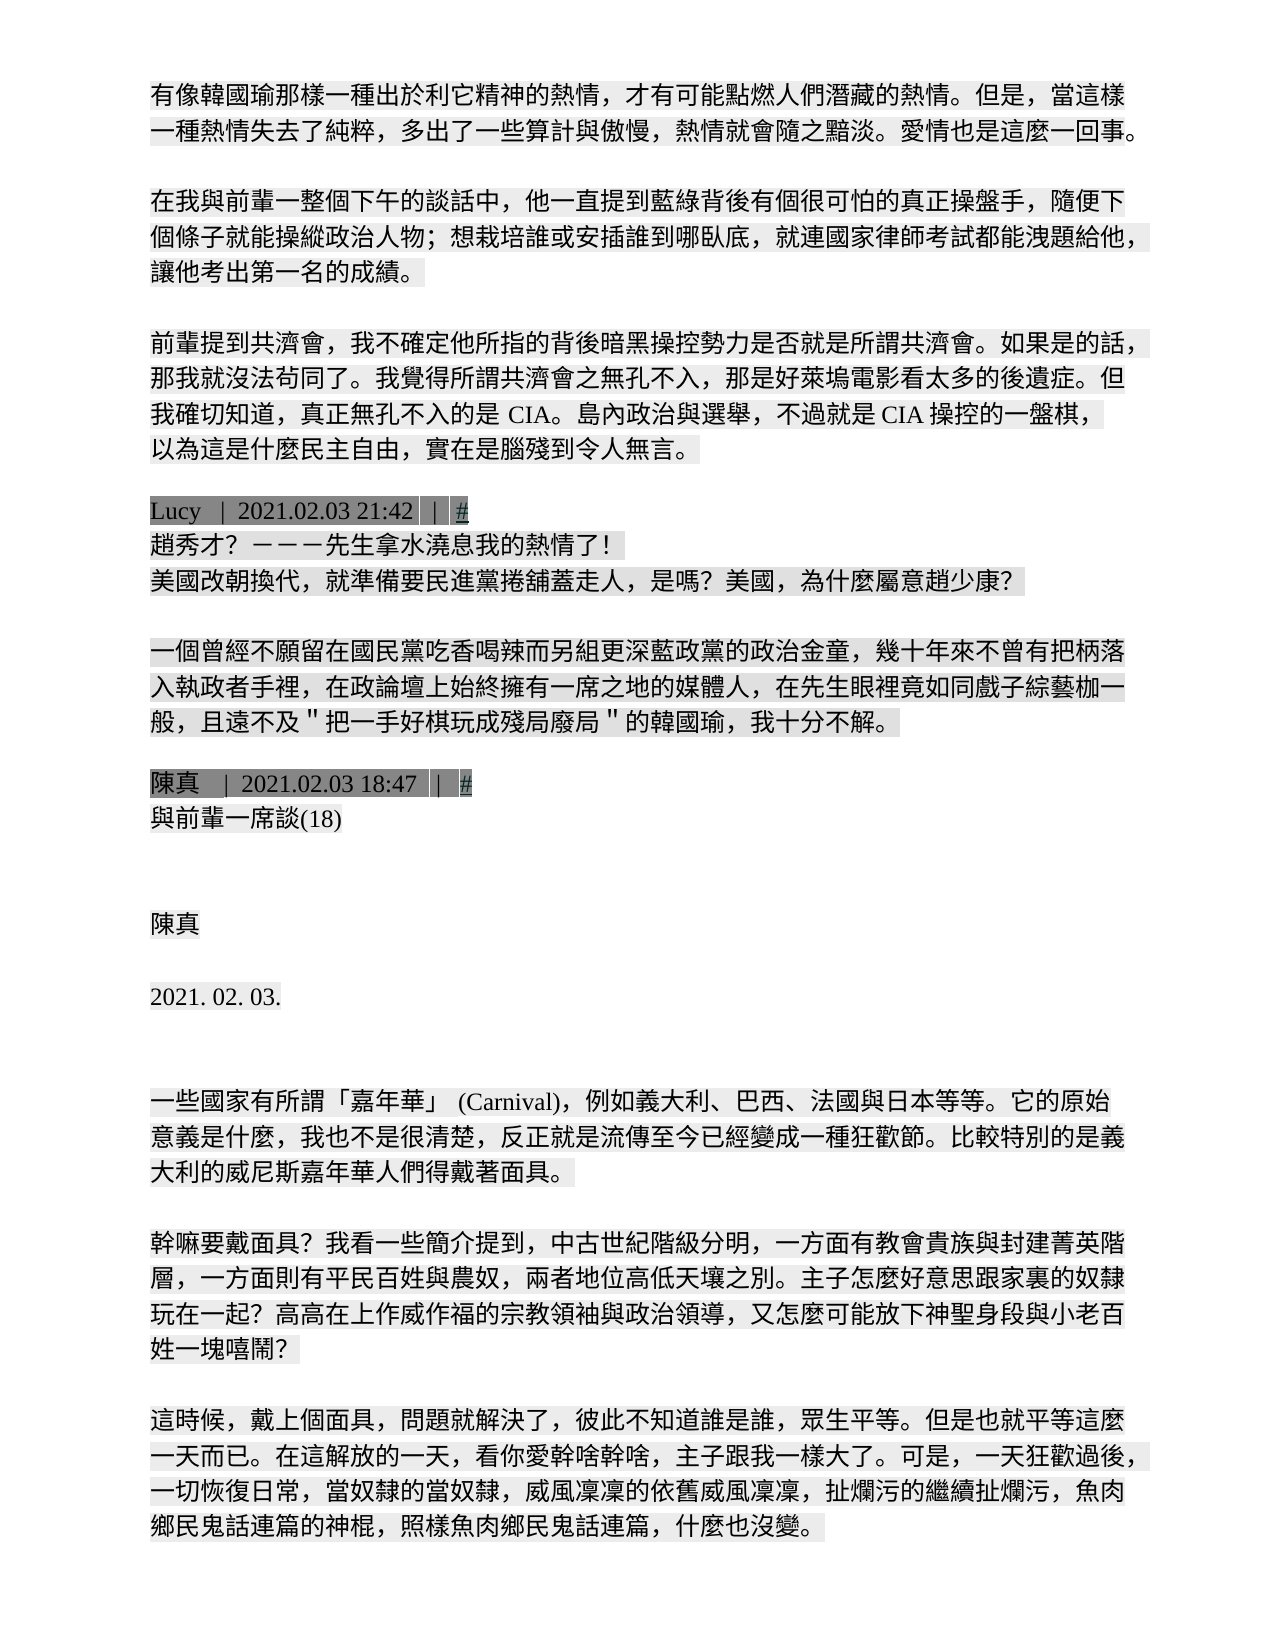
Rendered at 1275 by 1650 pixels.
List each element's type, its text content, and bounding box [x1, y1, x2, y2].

text 陳真 | 2021.02.03 18:47 | # [150, 762, 1125, 798]
text 與前輩一席談(19) 陳真 2021. 02. 04. Lucy好，我沒說清楚，誤會了。我只知道大的東西，小事不知道，也不會有人知道，因為既然是小事，意味著可以這樣，也能那樣，所以不會有確定性可言。 大的事比方說： 1，美國控制藍綠兩黨，使其互鬥，維持平衡，避免一黨獨大容易拿翹不聽指揮。 但這並不意味著美國準備要讓民進黨下台，而僅僅意味著美國不會讓其中一條狗獨大，肯定會招呼另一條狗來咬牠。至於民進黨會不會下台一鞠躬，這是小事，因此說不準。 2，不管是藍狗或綠狗要上場，都得經過主子同意。 有例外嗎？當然有，但是都很快就會被趕下場，比方說洪秀柱，換不換柱，與朱立倫無關，朱是線民，他只是聽命行事。另一個自己跑出來的就是韓國瑜，你看，藍綠聯手黑他，無所不用其極，足足黑了一兩年，硬是把他拉下來，至今還在抹黑。沒有背後主子的授意或批准，換柱或黑韓都不會發生，至少不會以如此惡劣、突兀且劇烈的形式出現。 至於趙秀才是不是美國欽定的下任總統候選人，這當然是小到不能再小的事了。狗兒那麼多，比方說朱立倫、江啟臣和趙秀才等等等都是，找哪隻狗上台表演都沒有絲毫重要性，因此也說不準。我只能說，沒有經過美國人點頭，精於算計的趙秀才當然不會貿然跳出來。 3，趙秀才跟大漢奸CIA走狗黎智英是同一掛；當然，為惡或危害等級無法相提並論，但這就是一個走狗集團，以反中為核心要務。我知道裏頭還有哪些人，但我不想說，因為我說了你們也不會信。而且，我當然也不可能有所謂「證據」，你們會以為我只是在講一種低級可笑的陰謀論。其實，在政治上，明明白白的事通常都不會有證據，但內行人一看就懂；只有很外行的笨蛋才會動不動就說「證據呢？」。 至於你對趙秀才的描述，當然全都是錯的。 A，他怎麼會「不願留在國民黨吃香喝辣」？ 他不是「不願」，而是當年思想不夠純正，不夠獨，不夠愛台灣，加上又是外省人，留在國民黨已經沒法吃香喝辣了，所以就自立門戶，成立新黨。 B，趙少康怎麼會沒有把柄？他的把柄，關乎黨產，應該多得是。 C，在我眼裏，趙秀才怎麼是「戲子綜藝咖」？ 他很會作秀，做的是大買賣，不是做 (娛樂) 效果。雞雞黨那一類的人，才是綜藝咖，趙少康不是。他文武雙全，又會秀，又會做買賣，是「宋盼仔」(宋楚瑜) 那一型，屬大內高手。當年鬥輸宋盼仔，經過多年的冰凍與「反省」，這回調整了思想，思想淨化了，愛台灣了，民主自由了，因此捲土重來。 D，趙秀才變成媒體大亨，當然不是因為他有什麼媒體本事，而是因為政治使然，手腕好，搶到肥肉。 E，韓國瑜並沒有「把一手好棋玩成廢局」。而是剛好相反，他把一盤死棋玩出新局，但卻功敗垂成，被藍綠聯手給翻桌。往後還有沒有轉敗為勝的機會，我不敢說，因為我基本上還是不會輕忽潛藏於人心之中善的力量或反抗的力量。 我之前寫道，韓如果抬舉趙，以之為師，或與之結盟，韓流將會消失，並非說它消失無蹤，而是說它在可預見的未來將不再顯現。但是，人心反抗壓迫的力量不會就此消失於無形。 我沒法想像，怎麼會有人對趙秀才那樣一種高高在上且精打細算的傲慢投機政治人物產生熱情。就跟曾經捲起風潮的阿扁一樣，大多數人也許會被欺弄一時，但很快就會覺醒。只有像韓國瑜那樣一種出於利它精神的熱情，才有可能點燃人們潛藏的熱情。但是，當這樣一種熱情失去了純粹，多出了一些算計與傲慢，熱情就會隨之黯淡。愛情也是這麼一回事。 在我與前輩一整個下午的談話中，他一直提到藍綠背後有個很可怕的真正操盤手，隨便下個條子就能操縱政治人物；想栽培誰或安插誰到哪臥底，就連國家律師考試都能洩題給他，讓他考出第一名的成績。 前輩提到共濟會，我不確定他所指的背後暗黑操控勢力是否就是所謂共濟會。如果是的話，那我就沒法茍同了。我覺得所謂共濟會之無孔不入，那是好萊塢電影看太多的後遺症。但我確切知道，真正無孔不入的是 CIA。島內政治與選舉，不過就是CIA操控的一盤棋，以為這是什麼民主自由，實在是腦殘到令人無言。 [150, 75, 1125, 464]
text 與前輩一席談(18) 陳真 2021. 02. 03. 一些國家有所謂「嘉年華」 (Carnival)，例如義大利、巴西、法國與日本等等。它的原始意義是什麼，我也不是很清楚，反正就是流傳至今已經變成一種狂歡節。比較特別的是義大利的威尼斯嘉年華人們得戴著面具。 幹嘛要戴面具？我看一些簡介提到，中古世紀階級分明，一方面有教會貴族與封建菁英階層，一方面則有平民百姓與農奴，兩者地位高低天壤之別。主子怎麼好意思跟家裏的奴隸玩在一起？高高在上作威作福的宗教領袖與政治領導，又怎麼可能放下神聖身段與小老百姓一塊嘻鬧？ 這時候，戴上個面具，問題就解決了，彼此不知道誰是誰，眾生平等。但是也就平等這麼一天而已。在這解放的一天，看你愛幹啥幹啥，主子跟我一樣大了。可是，一天狂歡過後，一切恢復日常，當奴隸的當奴隸，威風凜凜的依舊威風凜凜，扯爛污的繼續扯爛污，魚肉鄉民鬼話連篇的神棍，照樣魚肉鄉民鬼話連篇，什麼也沒變。 三十幾年前我就注意到這個事情，感覺挺像所謂民主選舉。於是寫了許多文章說，台灣的選舉不就是這麼回事嗎？選前叫爹喊娘，選後操你爸幹你娘，什麼事都幹得出來；選前喊為民服務，選後只為自己與財團服務，選民滾一邊去吃萊豬吧，沒叫你吃屎就不錯了。所謂平等，也就只是選舉那天一人一票，讓你爽一下，嚐一下「做主人」的感覺，待下午四點投票過後，面具就摘下來了，各自恢復原狀。 不過，這還只是一種內部機制的玩法。三十幾年前，我只看出「選舉嘉年華」的內在本質。十幾年後，我才發現外部權力結構的皇朝真相。真正的皇上，始終不曾戴上面具，而他們才是這島嶼真正的主子，而且永不改選。那就是美國人。 黎少康說，他之所以回歸國民黨，是因為韓國瑜的「勸進」與「支持」。講這樣就太假了，把我們當白痴。黎少康算盤打得那麼精，沒有美國主子的支持，他會重操舊業？你看，他今天就老實說了。 他說，他之「回歸國民黨，是要救國民黨。救國民黨是為了要救台灣、救國家。連美國在台協會（AIT）都找過我，表達對台灣沒有強力在野黨的擔心；希望台灣政黨輪替，而不是一黨獨大。連AIT官員定期或不定期來看我時，都很擔心沒有強力在野黨來制衡，『民進黨已經淪為幫派式的分贓』。」 簡單說就是，趙少康是美國所授意或支持回到國民黨來幹一票。目的當然不是因為什麼「美國很憂心民進黨已經淪為幫派分贓」。美國人就是台灣最大隻的政治寄生蟲，長年以來吸食台灣的血，吃台灣的肉，由他來分派骨頭給走狗們吃。 我在《與前輩一席談(16)》裏頭如此寫道，我再貼一次： 「我絲毫不懷疑趙少康能『拯救』國民黨，如果再加上CIA線民朱立倫以及不擇手段財大氣粗的大草包郭董，那就更有重返執政的希望了。問題是，這有意義嗎？蔣家以前控制情治單位的作法就是養幾條狗，讓牠們彼此之間互相不爽，互揭瘡疤搞鬥爭，避免單一勢力獨大。美國也一樣，豢養藍綠兩條狗，讓牠們互咬，有時疼這隻，有時疼那隻，只要乖乖聽話，輪流都有骨頭吃。島內政治基本上就是這麼一回事。」 我知道我的想法很難在島內找到認同者，但我所言只是一個根本事實。 前輩過去貢獻良多，但他所信奉的那套戴著嘉年華面具、所謂「一人一票」的美式民主，倘若如其所願，實施於大陸，大陸毫無疑問將重演八國聯軍或日軍侵華、西方列強割據佔領的百年血腥悲慘歷史，因為這基本上就是強者藉以侵略弱者的一套騙局。 美式民主如果那麼棒，美國怎麼不在他自己佔有八成股份的台積電實施民主？美式民主如果那麼神聖，各級學校為何不也來民主化一番、一人一票選出校長？ [150, 798, 1125, 1542]
text Lucy | 2021.02.03 21:42 | # [150, 489, 1125, 525]
text 趙秀才？－－－先生拿水澆息我的熱情了！ 美國改朝換代，就準備要民進黨捲舖蓋走人，是嗎？美國，為什麼屬意趙少康？ 一個曾經不願留在國民黨吃香喝辣而另組更深藍政黨的政治金童，幾十年來不曾有把柄落入執政者手裡，在政論壇上始終擁有一席之地的媒體人，在先生眼裡竟如同戲子綜藝枷一般，且遠不及＂把一手好棋玩成殘局廢局＂的韓國瑜，我十分不解。 [150, 525, 1125, 737]
